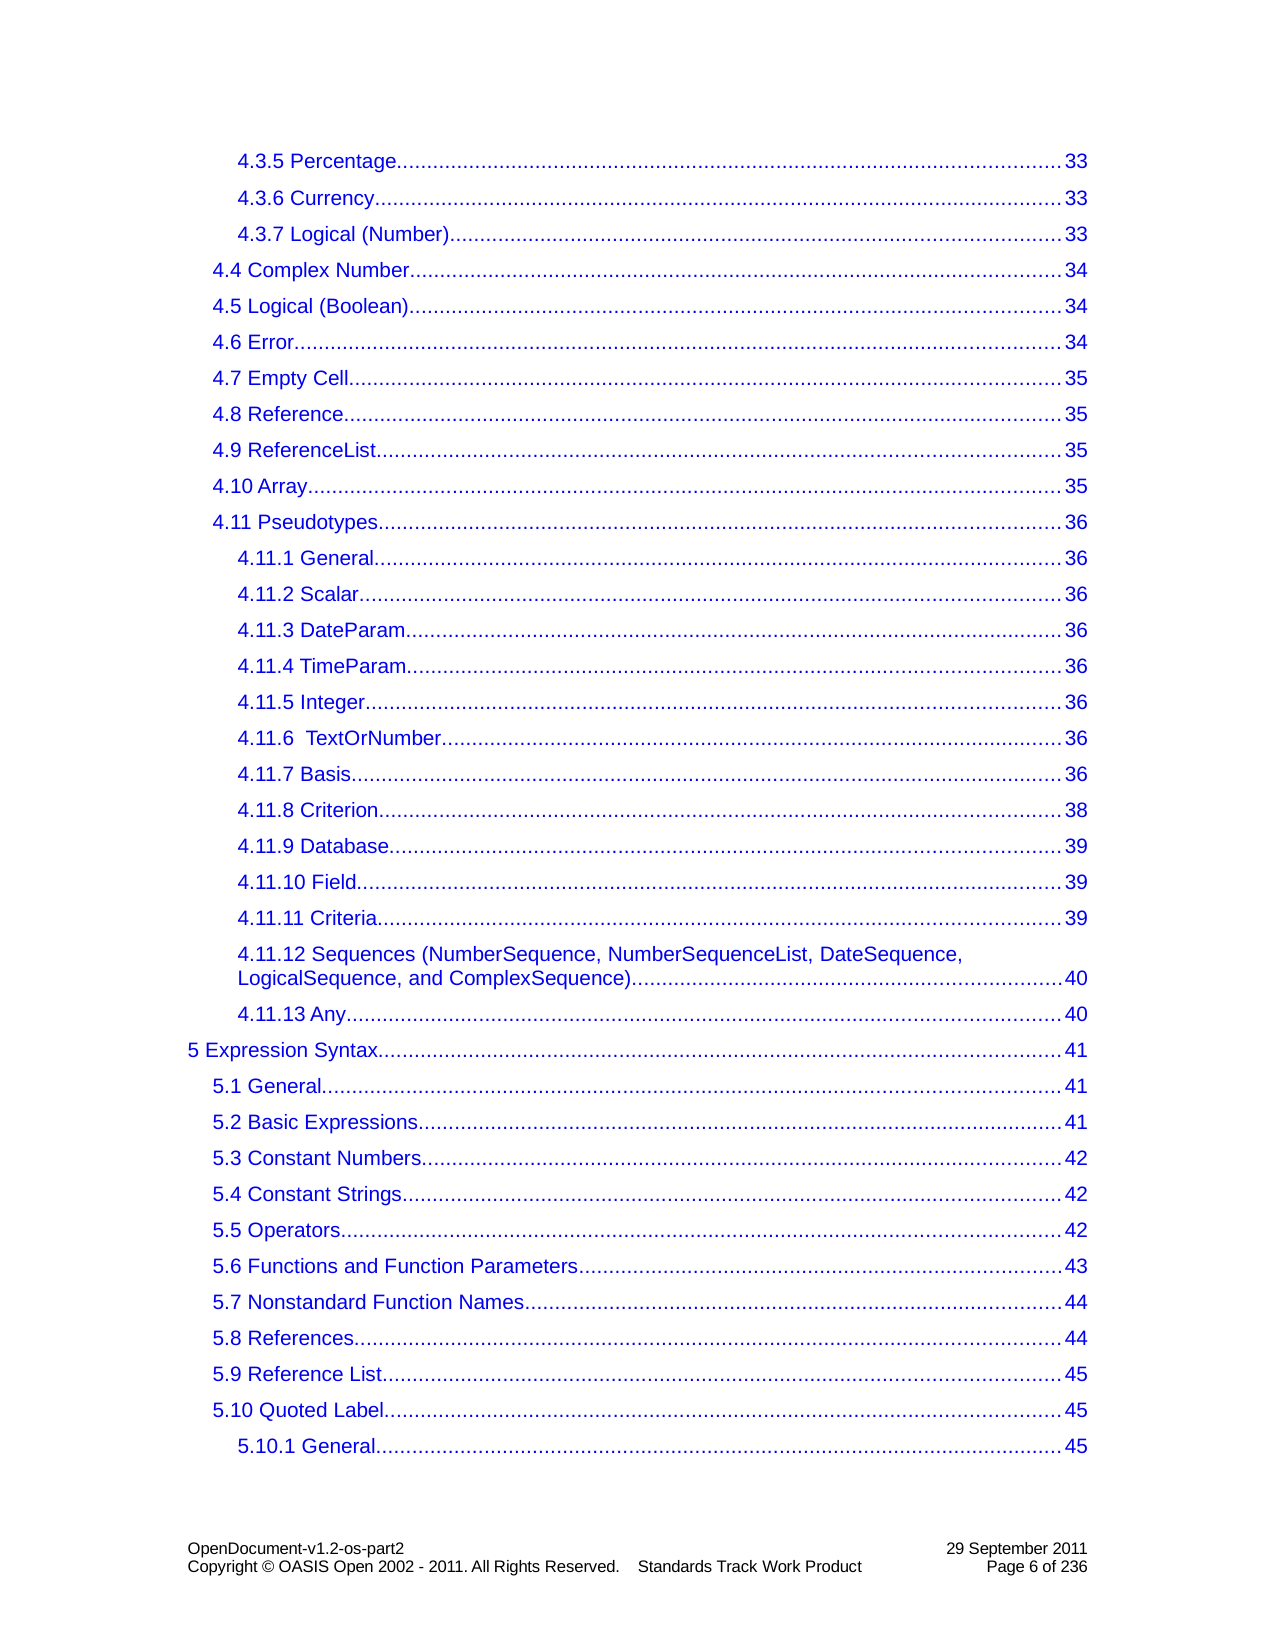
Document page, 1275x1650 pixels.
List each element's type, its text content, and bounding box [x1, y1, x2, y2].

text 4.11.9 Database 39 [237, 835, 1088, 858]
text 5.1 General 41 [212, 1074, 1088, 1098]
text 5.7 Nonstandard Function Names 44 [212, 1291, 1088, 1314]
text 4.5 Logical (Boolean) 34 [212, 294, 1088, 318]
text 4.11.3 DateParam 36 [237, 618, 1088, 642]
text 4.11.12 Sequences (NumberSequence, NumberSequenceList, DateSequence, LogicalSequence, and ComplexSequence) 40 [237, 943, 1088, 990]
text 4.7 Empty Cell 35 [212, 366, 1088, 390]
text 5.3 Constant Numbers 42 [212, 1147, 1088, 1170]
text 4.11.1 General 36 [237, 546, 1088, 570]
text 4.11.7 Basis 36 [237, 763, 1088, 786]
text 5.2 Basic Expressions 41 [212, 1111, 1088, 1134]
text 4.11.13 Any 40 [237, 1002, 1088, 1026]
text 5.8 References 44 [212, 1327, 1088, 1350]
text 5.5 Operators 42 [212, 1219, 1088, 1242]
text 4.11.11 Criteria 39 [237, 907, 1088, 930]
text 4.11.4 TimeParam 36 [237, 654, 1088, 678]
text 4.8 Reference 35 [212, 402, 1088, 426]
text 5 Expression Syntax 41 [187, 1038, 1088, 1062]
text 5.9 Reference List 45 [212, 1363, 1088, 1386]
text 5.10 Quoted Label 45 [212, 1399, 1088, 1422]
text 4.3.6 Currency 33 [237, 186, 1088, 209]
text 4.11.2 Scalar 36 [237, 582, 1088, 606]
text 4.11.8 Criterion 38 [237, 799, 1088, 822]
text 5.4 Constant Strings 42 [212, 1183, 1088, 1206]
text 4.11.5 Integer 36 [237, 691, 1088, 714]
text 4.9 ReferenceList 35 [212, 438, 1088, 462]
text 5.10.1 General 45 [237, 1435, 1088, 1458]
text 4.10 Array 35 [212, 474, 1088, 498]
text 4.11.6 TextOrNumber 36 [237, 727, 1088, 750]
text 4.6 Error 34 [212, 330, 1088, 354]
text 4.11.10 Field 39 [237, 871, 1088, 894]
text 4.3.5 Percentage 33 [237, 150, 1088, 173]
text 4.11 Pseudotypes 36 [212, 510, 1088, 534]
text 4.3.7 Logical (Number) 33 [237, 222, 1088, 246]
text 4.4 Complex Number 34 [212, 258, 1088, 282]
text 5.6 Functions and Function Parameters 43 [212, 1255, 1088, 1278]
